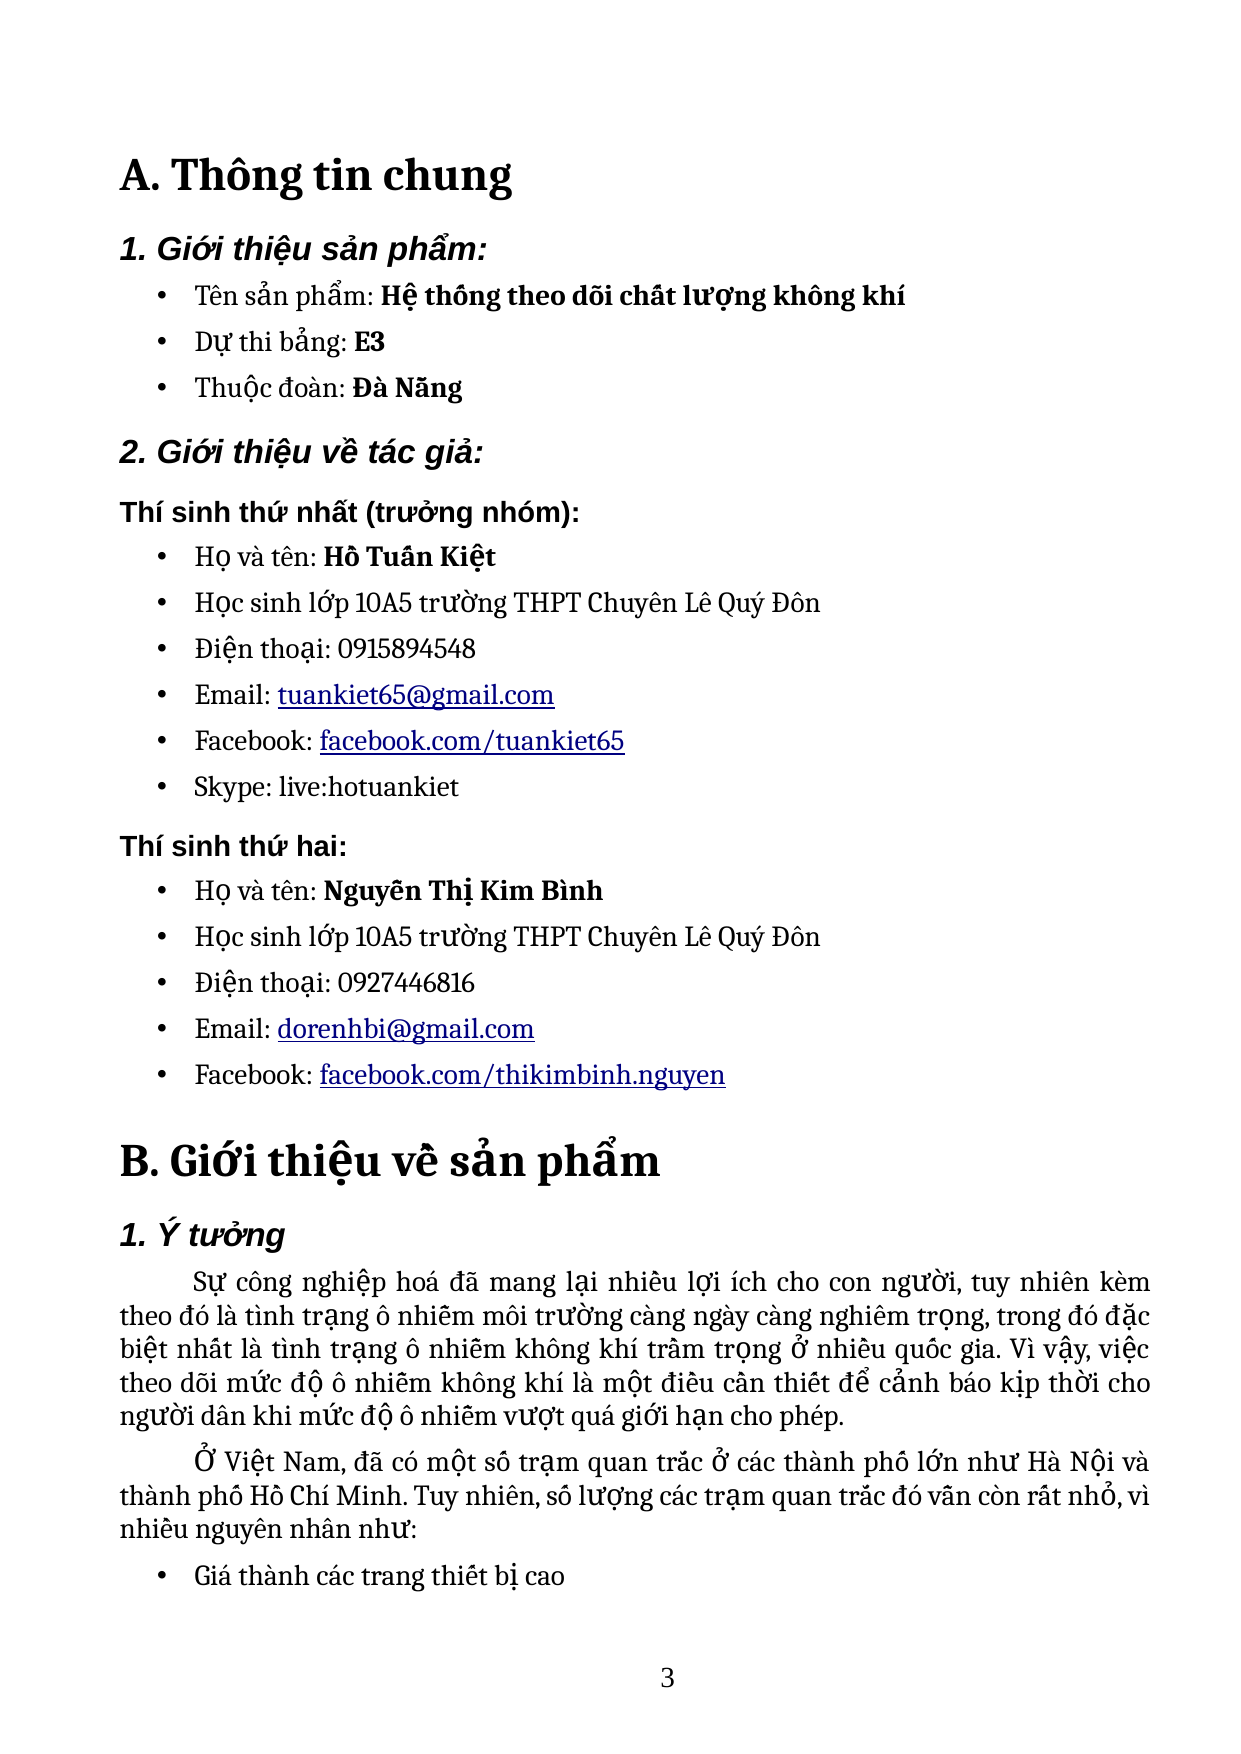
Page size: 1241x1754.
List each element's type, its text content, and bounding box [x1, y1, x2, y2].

subtitle 1. Giới thiệu sản phẩm: [119, 229, 1151, 267]
text Ở Việt Nam, đã có một số trạm quan trắc ở các thành phố lớn như Hà Nội và thành phố Hồ Chí Minh. Tuy nhiên, số lượng các trạm quan trắc đó vẫn còn rất nhỏ, vì nhiều nguyên nhân như: [119, 1446, 1151, 1546]
subtitle 2. Giới thiệu về tác giả: [119, 432, 1151, 471]
list Điện thoại: 0915894548 [157, 632, 1151, 666]
list Email: tuankiet65@gmail.com [157, 678, 1151, 712]
list Skype: live:hotuankiet [157, 771, 1151, 804]
list Thuộc đoàn: Đà Nẵng [157, 371, 1151, 405]
list Điện thoại: 0927446816 [157, 966, 1151, 1000]
list Giá thành các trang thiết bị cao [157, 1559, 1151, 1592]
list Facebook: facebook.com/thikimbinh.nguyen [157, 1058, 1151, 1092]
list Tên sản phẩm: Hệ thống theo dõi chất lượng không khí [157, 279, 1151, 313]
subtitle B. Giới thiệu về sản phẩm [119, 1134, 1151, 1188]
text Sự công nghiệp hoá đã mang lại nhiều lợi ích cho con người, tuy nhiên kèm theo đó là tình trạng ô nhiễm môi trường càng ngày càng nghiêm trọng, trong đó đặc biệt nhất là tình trạng ô nhiễm không khí trầm trọng ở nhiều quốc gia. Vì vậy, việc theo dõi mức độ ô nhiễm không khí là một điều cần thiết để cảnh báo kịp thời cho người dân khi mức độ ô nhiễm vượt quá giới hạn cho phép. [119, 1265, 1151, 1433]
list Họ và tên: Nguyễn Thị Kim Bình [157, 874, 1151, 908]
list Học sinh lớp 10A5 trường THPT Chuyên Lê Quý Đôn [157, 586, 1151, 620]
subtitle Thí sinh thứ nhất (trưởng nhóm): [119, 495, 1151, 528]
list Họ và tên: Hồ Tuấn Kiệt [157, 540, 1151, 574]
list Học sinh lớp 10A5 trường THPT Chuyên Lê Quý Đôn [157, 920, 1151, 954]
list Facebook: facebook.com/tuankiet65 [157, 724, 1151, 758]
subtitle 1. Ý tưởng [119, 1215, 1151, 1253]
subtitle Thí sinh thứ hai: [119, 828, 1151, 862]
subtitle A. Thông tin chung [119, 148, 1151, 202]
list Email: dorenhbi@gmail.com [157, 1012, 1151, 1046]
list Dự thi bảng: E3 [157, 325, 1151, 359]
